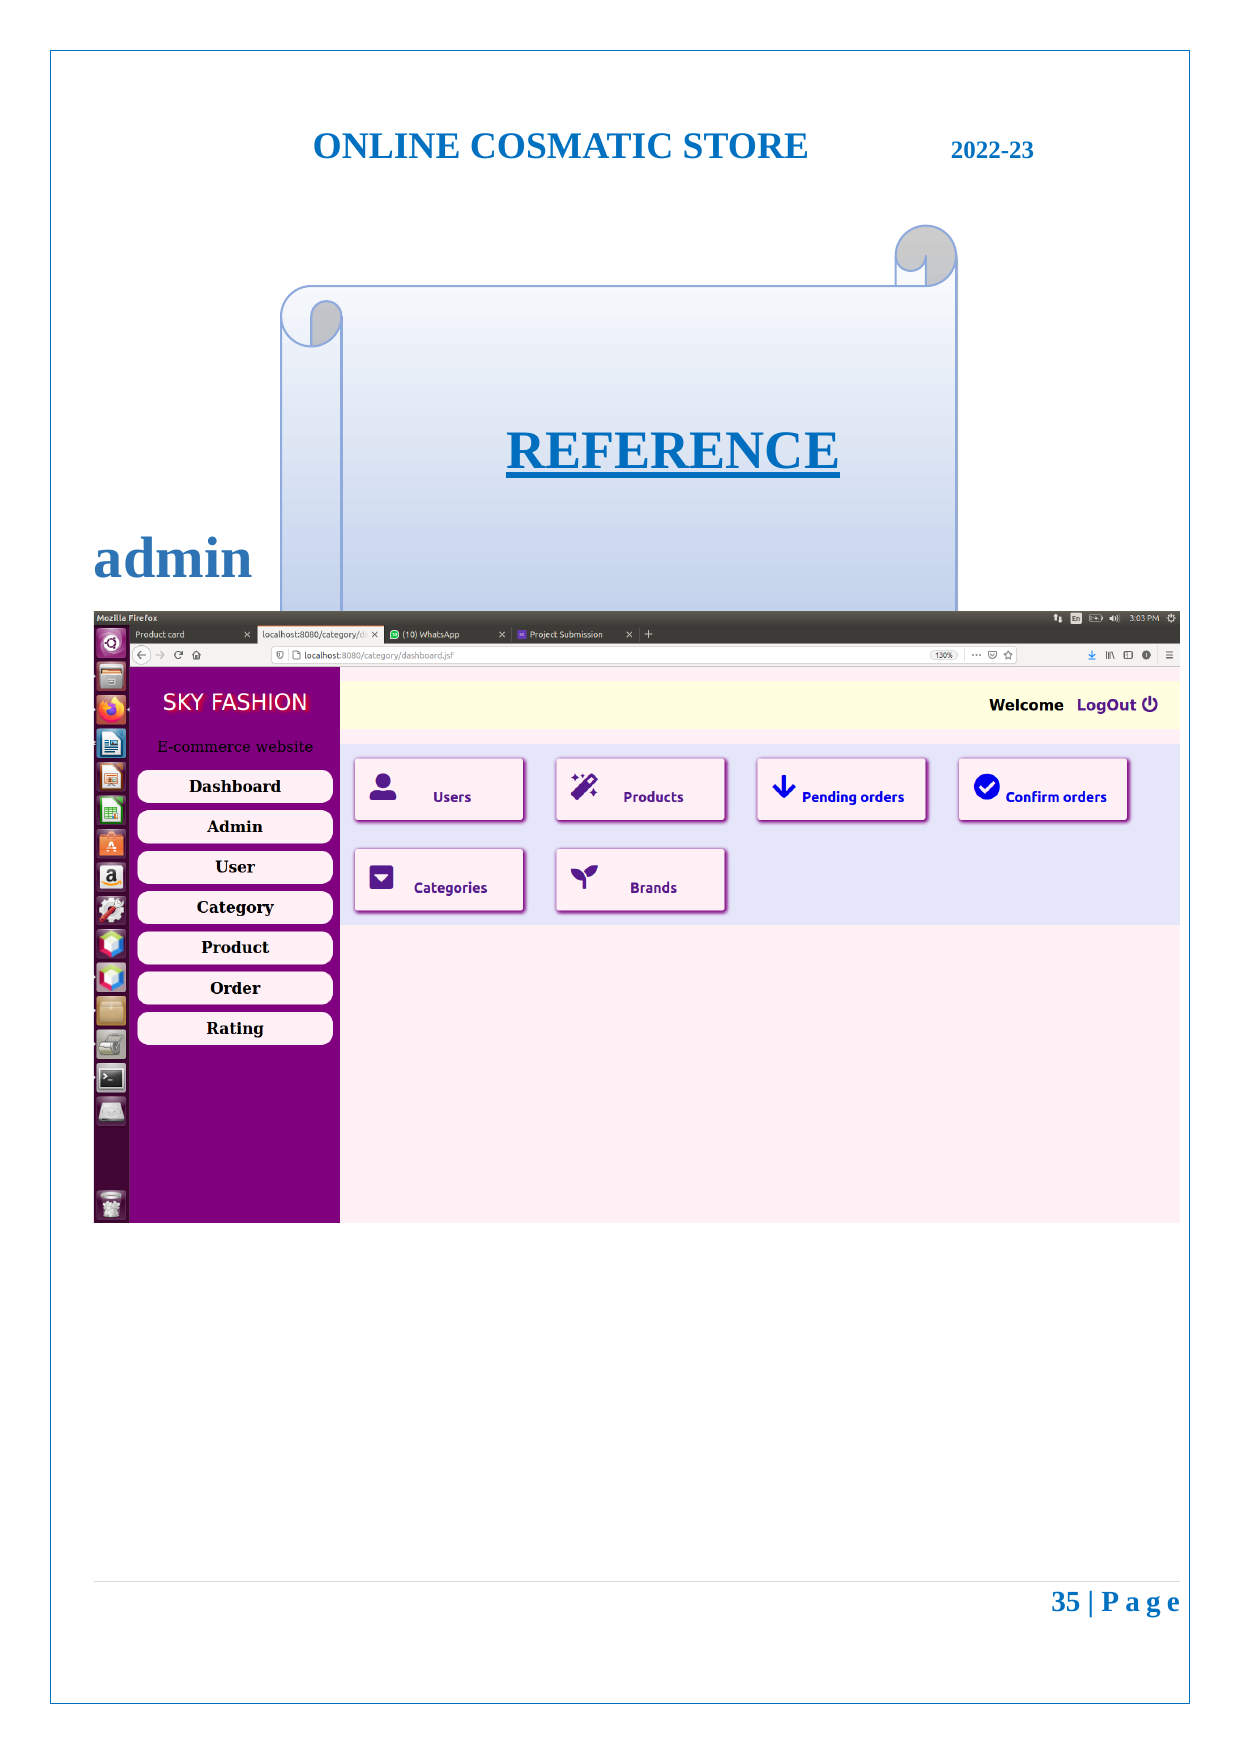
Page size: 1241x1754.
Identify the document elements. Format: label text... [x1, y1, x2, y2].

text [959, 523, 1180, 590]
text admin [94, 523, 280, 590]
picture [93, 611, 1180, 1223]
